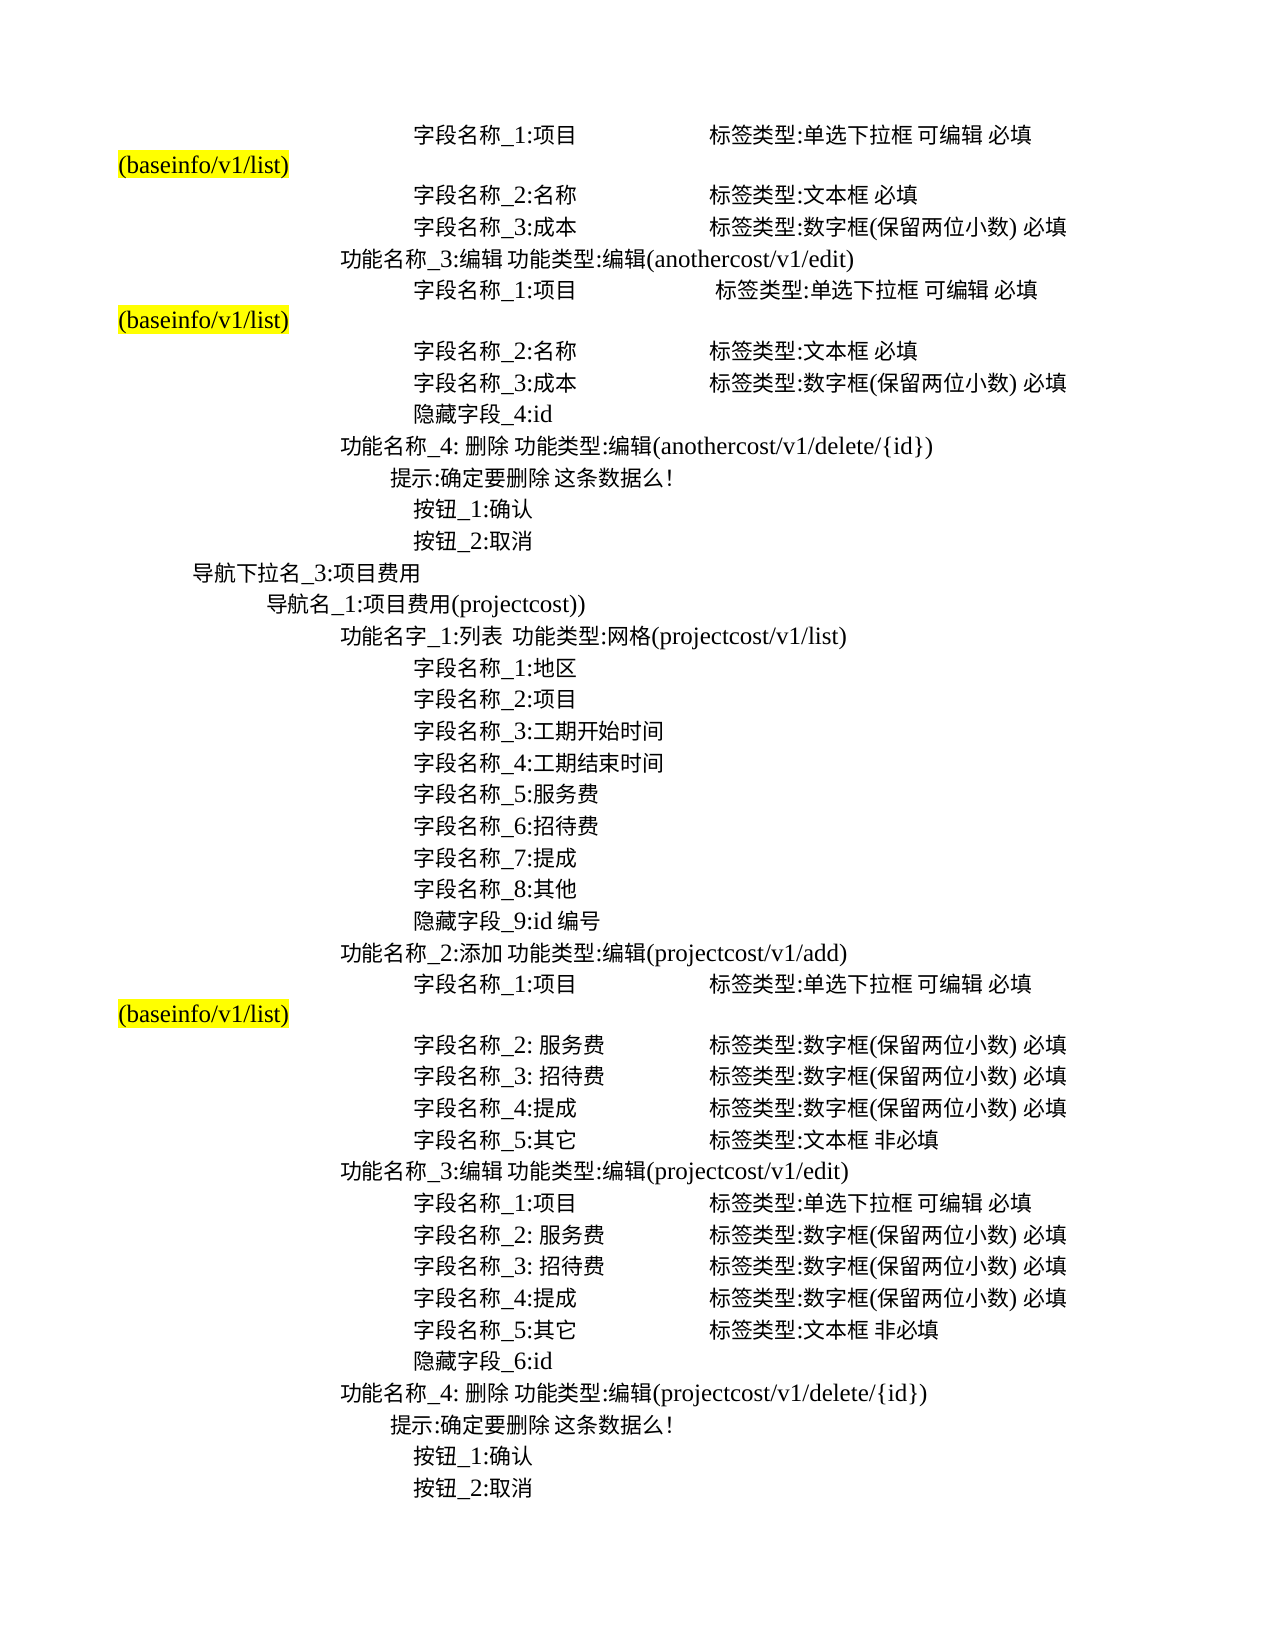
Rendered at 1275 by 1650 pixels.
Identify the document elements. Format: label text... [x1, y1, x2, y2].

text 隐藏字段_9:id编号 [118, 904, 1157, 936]
text 字段名称_2: 服务费 标签类型:数字框(保留两位小数) 必填 [118, 1218, 1157, 1249]
text 字段名称_2: 服务费 标签类型:数字框(保留两位小数) 必填 [118, 1028, 1157, 1059]
text 字段名称_1:项目 标签类型:单选下拉框 可编辑 必填 [118, 967, 1157, 999]
text 功能名称_4: 删除 功能类型:编辑(anothercost/v1/delete/{id}) [118, 429, 1157, 461]
text 字段名称_3:成本 标签类型:数字框(保留两位小数) 必填 [118, 366, 1157, 397]
text 功能名称_2:添加 功能类型:编辑(projectcost/v1/add) [118, 936, 1157, 967]
text 功能名称_3:编辑 功能类型:编辑(projectcost/v1/edit) [118, 1154, 1157, 1186]
text 字段名称_4:提成 标签类型:数字框(保留两位小数) 必填 [118, 1091, 1157, 1123]
text 提示:确定要删除 这条数据么！ [118, 1408, 1157, 1439]
text 字段名称_5:其它 标签类型:文本框 非必填 [118, 1313, 1157, 1344]
text 字段名称_3: 招待费 标签类型:数字框(保留两位小数) 必填 [118, 1059, 1157, 1091]
text 字段名称_4:提成 标签类型:数字框(保留两位小数) 必填 [118, 1281, 1157, 1313]
text (baseinfo/v1/list) [118, 999, 1157, 1028]
text 功能名字_1:列表 功能类型:网格(projectcost/v1/list) [118, 619, 1157, 651]
text 导航下拉名_3:项目费用 [118, 556, 1157, 587]
text 功能名称_4: 删除 功能类型:编辑(projectcost/v1/delete/{id}) [118, 1376, 1157, 1408]
text 提示:确定要删除 这条数据么！ [118, 461, 1157, 492]
text 字段名称_3:成本 标签类型:数字框(保留两位小数) 必填 [118, 210, 1157, 242]
text 按钮_1:确认 [118, 492, 1157, 524]
text (baseinfo/v1/list) [118, 305, 1157, 334]
text 字段名称_1:地区 [118, 651, 1157, 682]
text 隐藏字段_4:id [118, 397, 1157, 429]
text 字段名称_3:工期开始时间 [118, 714, 1157, 746]
text 字段名称_2:名称 标签类型:文本框 必填 [118, 334, 1157, 366]
text 字段名称_4:工期结束时间 [118, 746, 1157, 777]
text 字段名称_5:其它 标签类型:文本框 非必填 [118, 1123, 1157, 1154]
text 字段名称_2:名称 标签类型:文本框 必填 [118, 178, 1157, 210]
text 字段名称_5:服务费 [118, 777, 1157, 809]
text (baseinfo/v1/list) [118, 150, 1157, 178]
text 按钮_2:取消 [118, 1471, 1157, 1503]
text 字段名称_2:项目 [118, 682, 1157, 714]
text 字段名称_1:项目 标签类型:单选下拉框 可编辑 必填 [118, 118, 1157, 150]
text 按钮_2:取消 [118, 524, 1157, 556]
text 字段名称_3: 招待费 标签类型:数字框(保留两位小数) 必填 [118, 1249, 1157, 1281]
text 导航名_1:项目费用(projectcost)) [118, 587, 1157, 619]
text 字段名称_7:提成 [118, 841, 1157, 872]
text 按钮_1:确认 [118, 1439, 1157, 1471]
text 隐藏字段_6:id [118, 1344, 1157, 1376]
text 字段名称_8:其他 [118, 872, 1157, 904]
text 字段名称_6:招待费 [118, 809, 1157, 841]
text 字段名称_1:项目 标签类型:单选下拉框 可编辑 必填 [118, 1186, 1157, 1218]
text 字段名称_1:项目 标签类型:单选下拉框 可编辑 必填 [118, 273, 1157, 305]
text 功能名称_3:编辑 功能类型:编辑(anothercost/v1/edit) [118, 242, 1157, 273]
